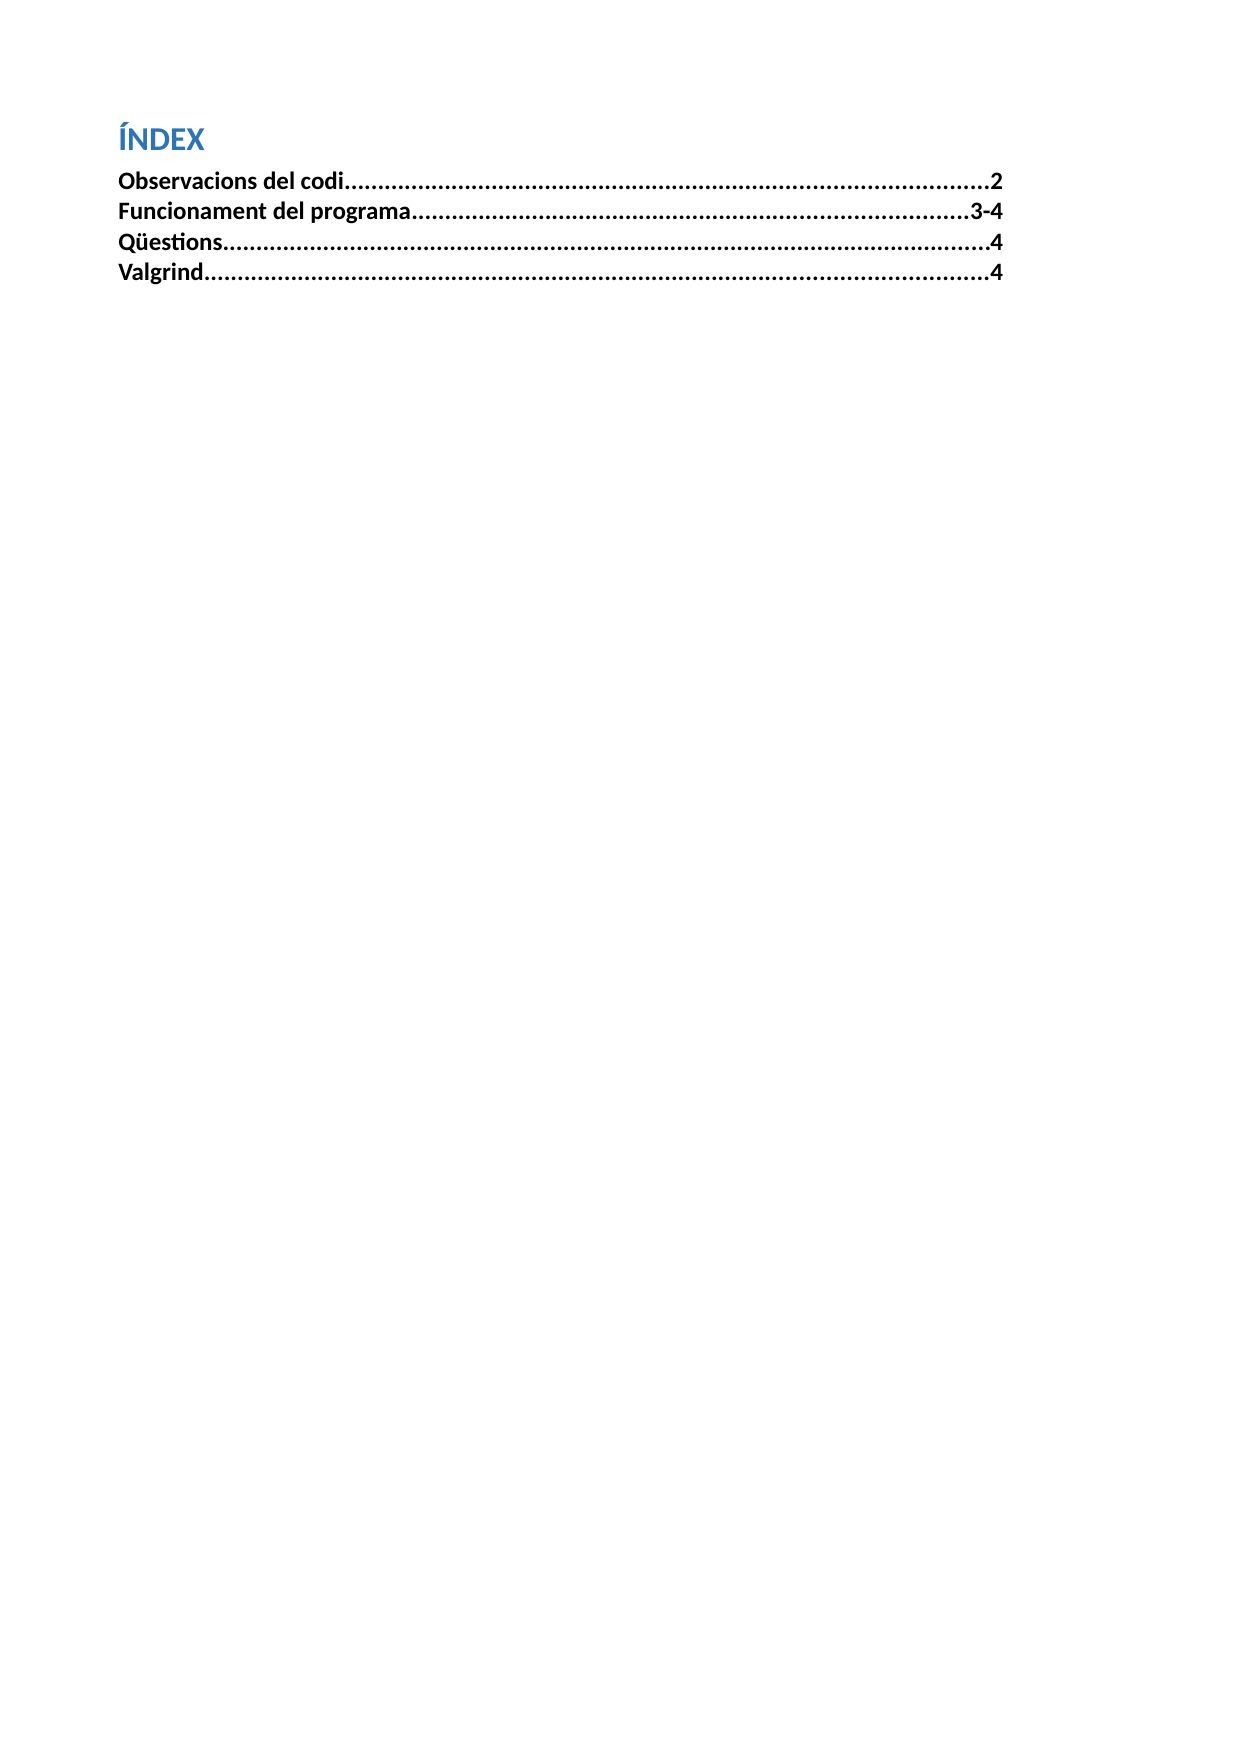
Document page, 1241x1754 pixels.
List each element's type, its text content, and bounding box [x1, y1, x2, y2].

subtitle ÍNDEX [118, 118, 1122, 159]
text Observacions del codi 2 Funcionament del programa 3-4 Qüestions 4 Valgrind 4 [118, 165, 1122, 287]
